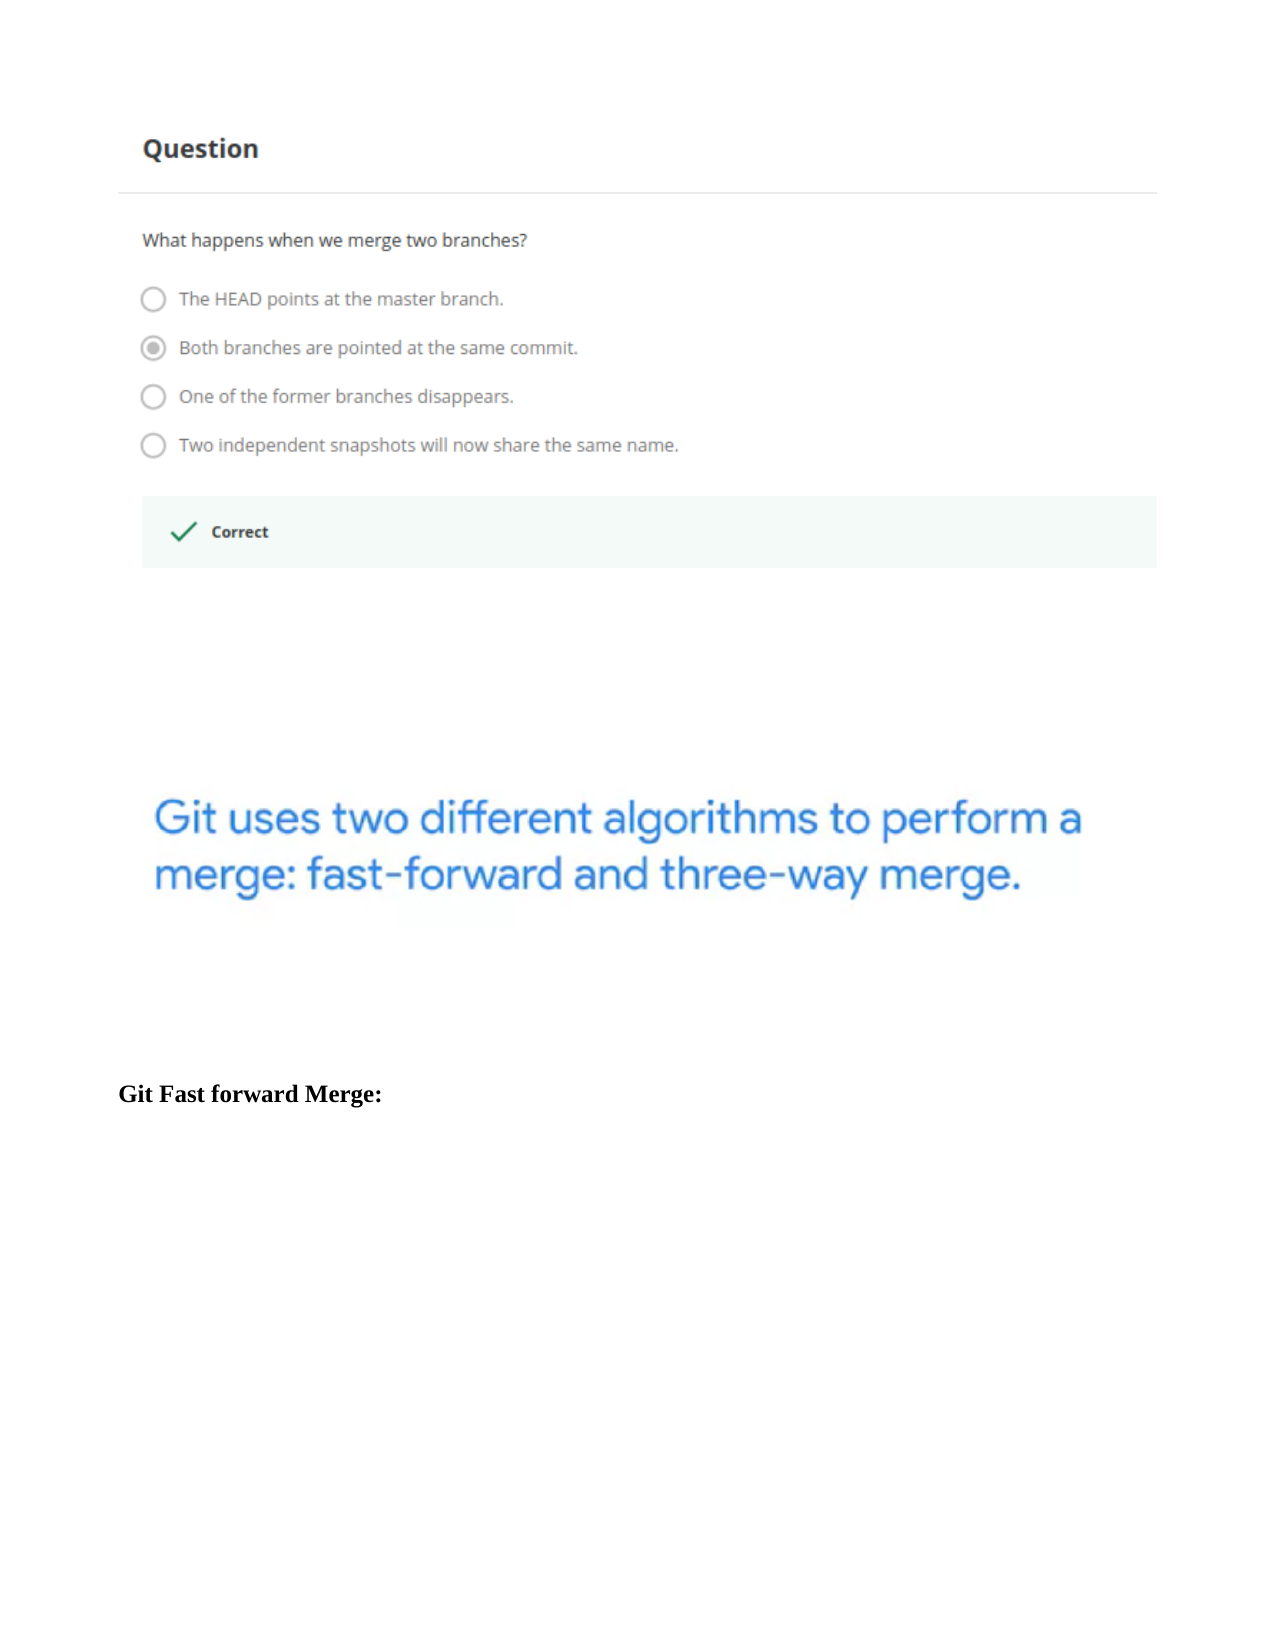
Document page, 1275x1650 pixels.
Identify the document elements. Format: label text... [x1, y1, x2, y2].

text Git Fast forward Merge: [118, 1079, 1157, 1108]
picture [118, 118, 1157, 674]
picture [118, 702, 1157, 1022]
